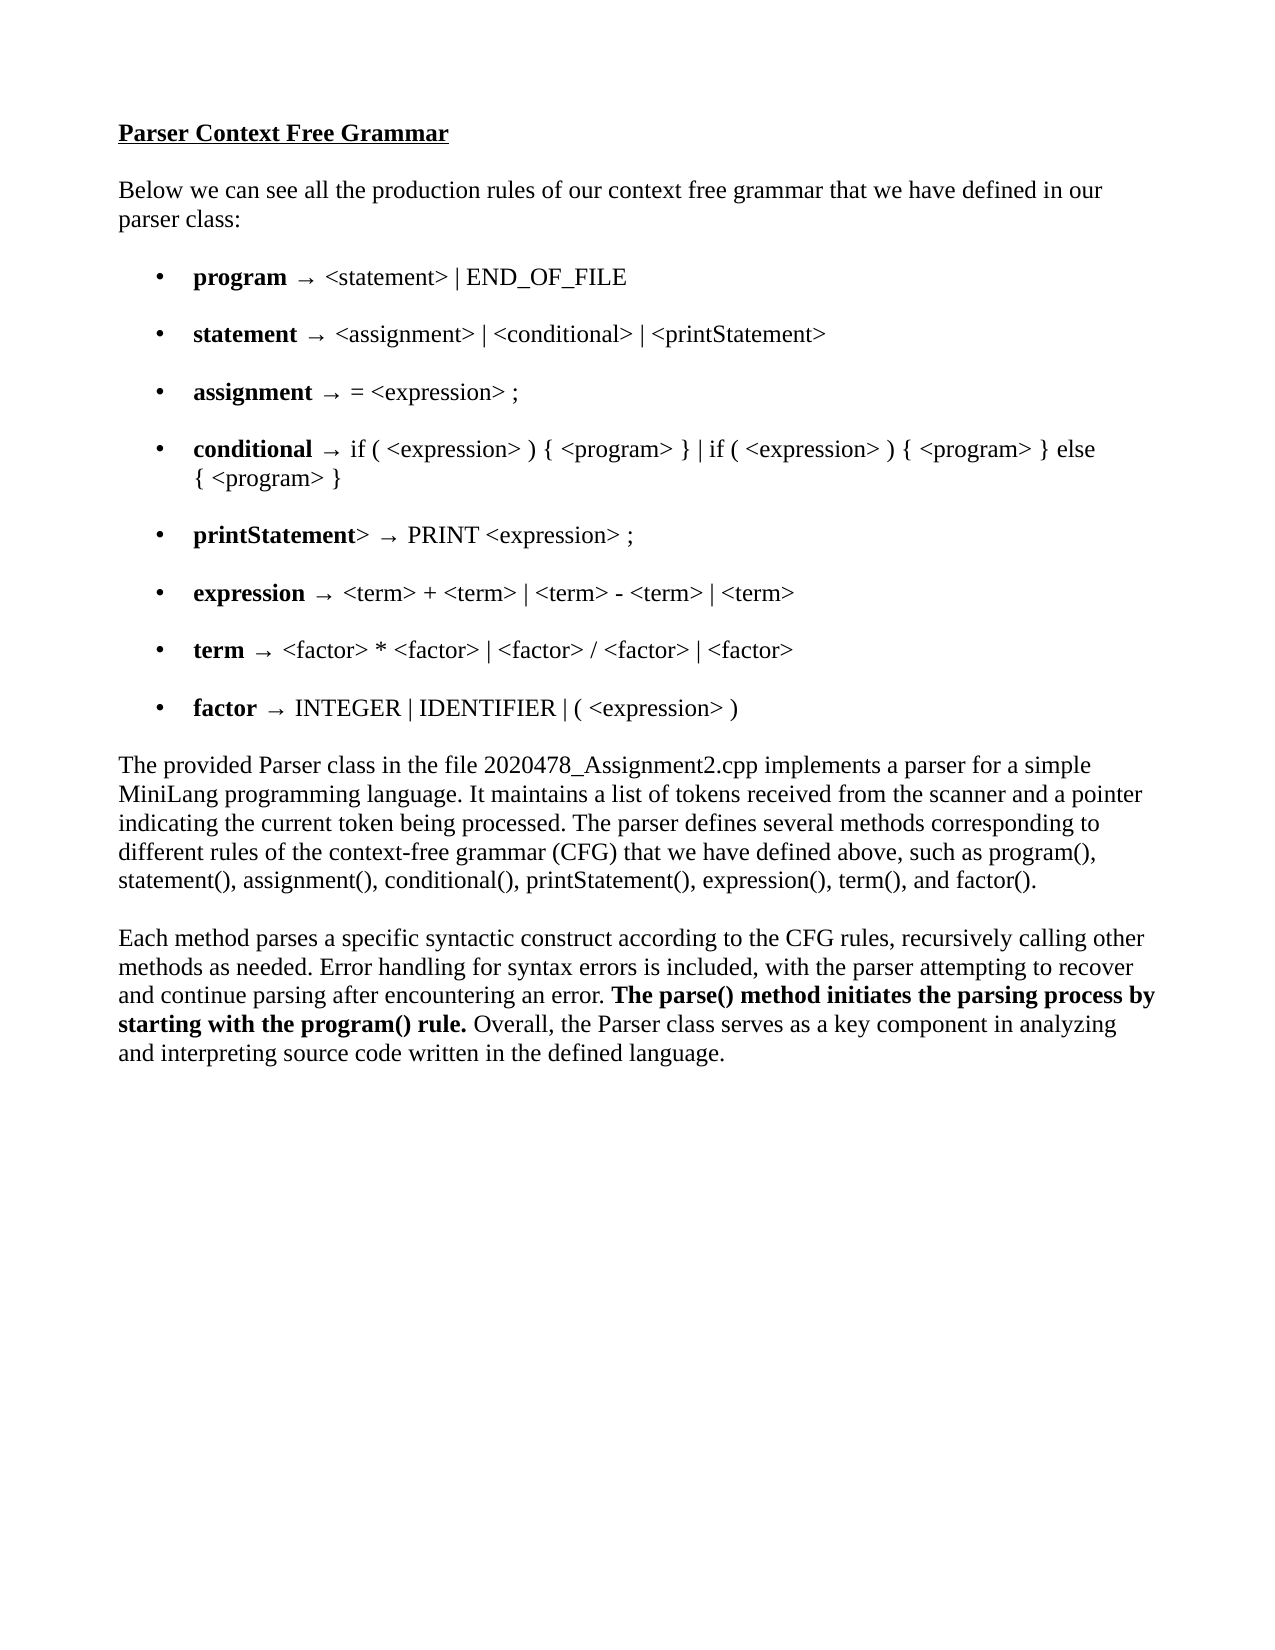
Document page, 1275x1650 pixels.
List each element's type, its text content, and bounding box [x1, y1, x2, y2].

list conditional → if ( <expression> ) { <program> } | if ( <expression> ) { <program> } else { <program> } [156, 434, 1157, 492]
list statement → <assignment> | <conditional> | <printStatement> [156, 319, 1157, 348]
list assignment → = <expression> ; [156, 377, 1157, 406]
text The provided Parser class in the file 2020478_Assignment2.cpp implements a parser for a simple MiniLang programming language. It maintains a list of tokens received from the scanner and a pointer indicating the current token being processed. The parser defines several methods corresponding to different rules of the context-free grammar (CFG) that we have defined above, such as program(), statement(), assignment(), conditional(), printStatement(), expression(), term(), and factor(). [118, 751, 1157, 894]
text Each method parses a specific syntactic construct according to the CFG rules, recursively calling other methods as needed. Error handling for syntax errors is included, with the parser attempting to recover and continue parsing after encountering an error. The parse() method initiates the parsing process by starting with the program() rule. Overall, the Parser class serves as a key component in analyzing and interpreting source code written in the defined language. [118, 923, 1157, 1067]
list term → <factor> * <factor> | <factor> / <factor> | <factor> [156, 636, 1157, 664]
text Below we can see all the production rules of our context free grammar that we have defined in our parser class: [118, 176, 1157, 233]
list printStatement> → PRINT <expression> ; [156, 521, 1157, 549]
text Parser Context Free Grammar [118, 118, 1157, 147]
list expression → <term> + <term> | <term> - <term> | <term> [156, 578, 1157, 607]
list program → <statement> | END_OF_FILE [156, 262, 1157, 291]
list factor → INTEGER | IDENTIFIER | ( <expression> ) [156, 693, 1157, 722]
